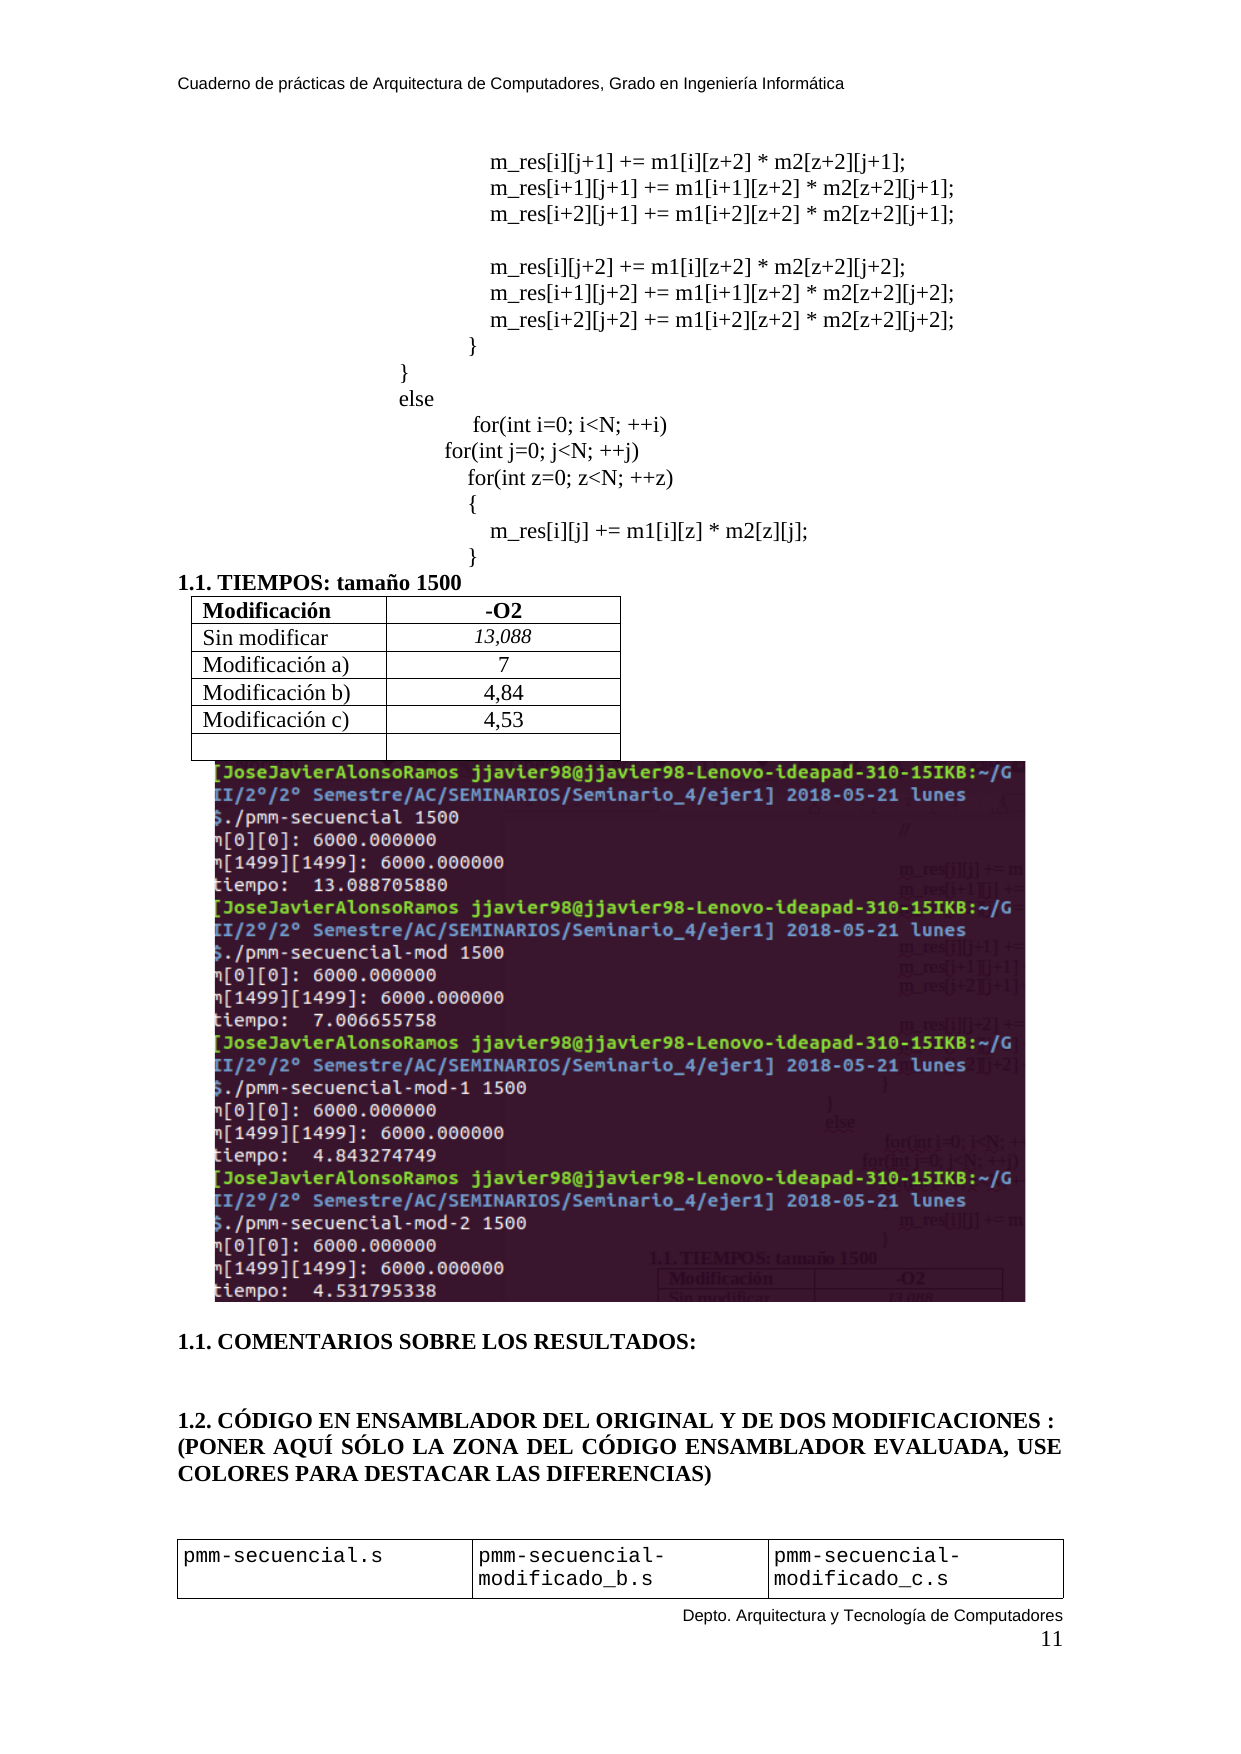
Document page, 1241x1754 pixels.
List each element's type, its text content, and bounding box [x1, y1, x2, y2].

table_cell 4,84 [387, 679, 620, 705]
text for(int z=0; z<N; ++z) [177, 464, 1063, 490]
table_cell 7 [387, 652, 620, 678]
text for(int j=0; j<N; ++j) [177, 438, 1063, 464]
table_header pmm-secuencial-modificado_c.s [769, 1540, 1063, 1598]
table_header pmm-secuencial.s [178, 1540, 472, 1598]
text } [177, 543, 1063, 569]
text 1.2. CÓDIGO EN ENSAMBLADOR DEL ORIGINAL Y DE DOS MODIFICACIONES : [177, 1407, 1063, 1433]
text m_res[i+2][j+2] += m1[i+2][z+2] * m2[z+2][j+2]; [177, 306, 1063, 332]
text } [177, 332, 1063, 358]
text else [177, 385, 1063, 411]
table_header pmm-secuencial-modificado_b.s [473, 1540, 768, 1598]
text m_res[i+2][j+1] += m1[i+2][z+2] * m2[z+2][j+1]; [177, 200, 1063, 227]
table_cell 13,088 [387, 624, 620, 651]
text m_res[i+1][j+2] += m1[i+1][z+2] * m2[z+2][j+2]; [177, 279, 1063, 306]
table_cell 4,53 [387, 706, 620, 733]
table_header Modificación [192, 597, 386, 623]
table_cell Modificación c) [192, 706, 386, 733]
table_cell [387, 734, 620, 760]
table_header -O2 [387, 597, 620, 623]
text { [177, 490, 1063, 517]
table_cell [192, 734, 386, 760]
table_cell Sin modificar [192, 624, 386, 651]
text for(int i=0; i<N; ++i) [177, 411, 1063, 438]
text 1.1. COMENTARIOS SOBRE LOS RESULTADOS: [177, 1328, 1063, 1354]
picture [214, 761, 1026, 1302]
text m_res[i][j+1] += m1[i][z+2] * m2[z+2][j+1]; [177, 148, 1063, 174]
table_cell Modificación a) [192, 652, 386, 678]
text m_res[i][j] += m1[i][z] * m2[z][j]; [177, 517, 1063, 543]
table_cell Modificación b) [192, 679, 386, 705]
text } [177, 358, 1063, 385]
text m_res[i][j+2] += m1[i][z+2] * m2[z+2][j+2]; [177, 253, 1063, 279]
text 1.1. TIEMPOS: tamaño 1500 [177, 569, 1063, 596]
text m_res[i+1][j+1] += m1[i+1][z+2] * m2[z+2][j+1]; [177, 174, 1063, 200]
text (PONER AQUÍ SÓLO LA ZONA DEL CÓDIGO ENSAMBLADOR EVALUADA, USE COLORES PARA DESTACAR LAS DIFERENCIAS) [177, 1433, 1063, 1486]
